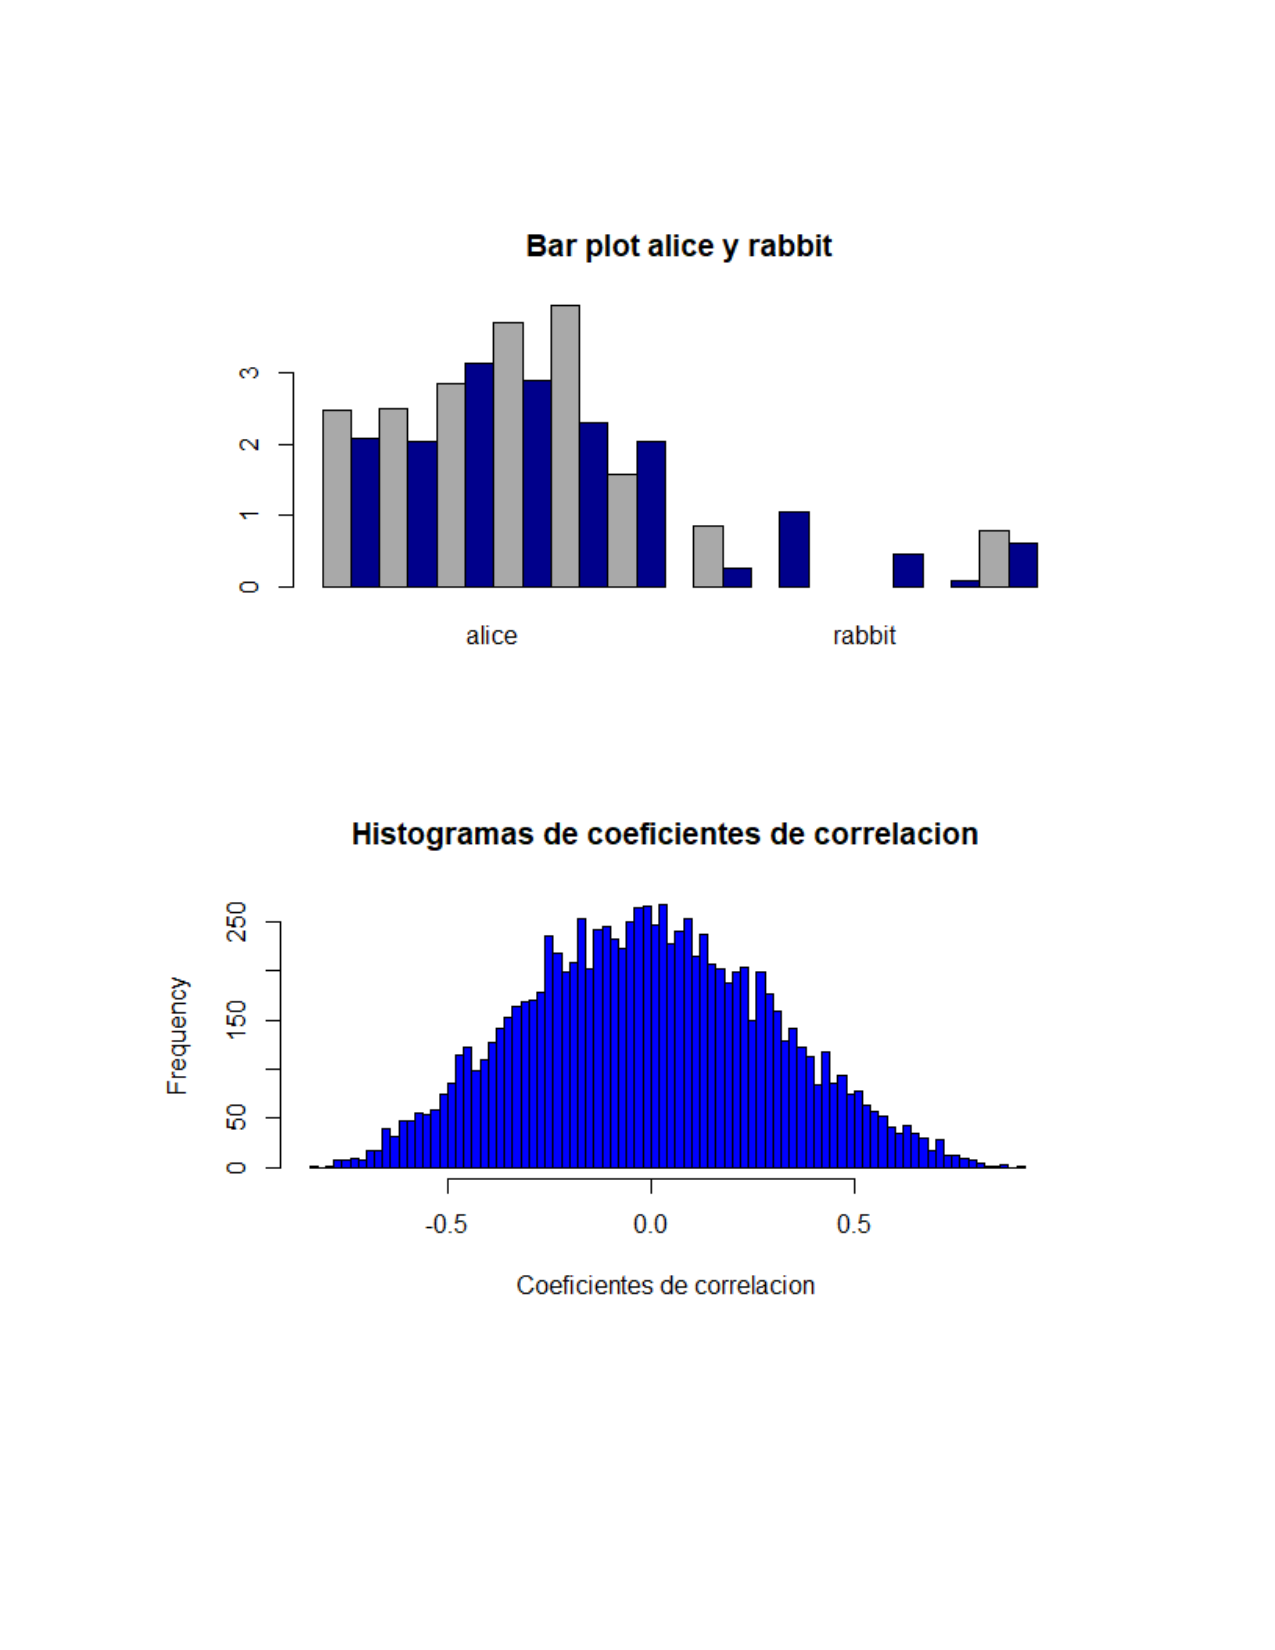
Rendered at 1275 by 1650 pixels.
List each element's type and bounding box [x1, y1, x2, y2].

picture [171, 183, 1129, 743]
picture [158, 771, 1117, 1332]
